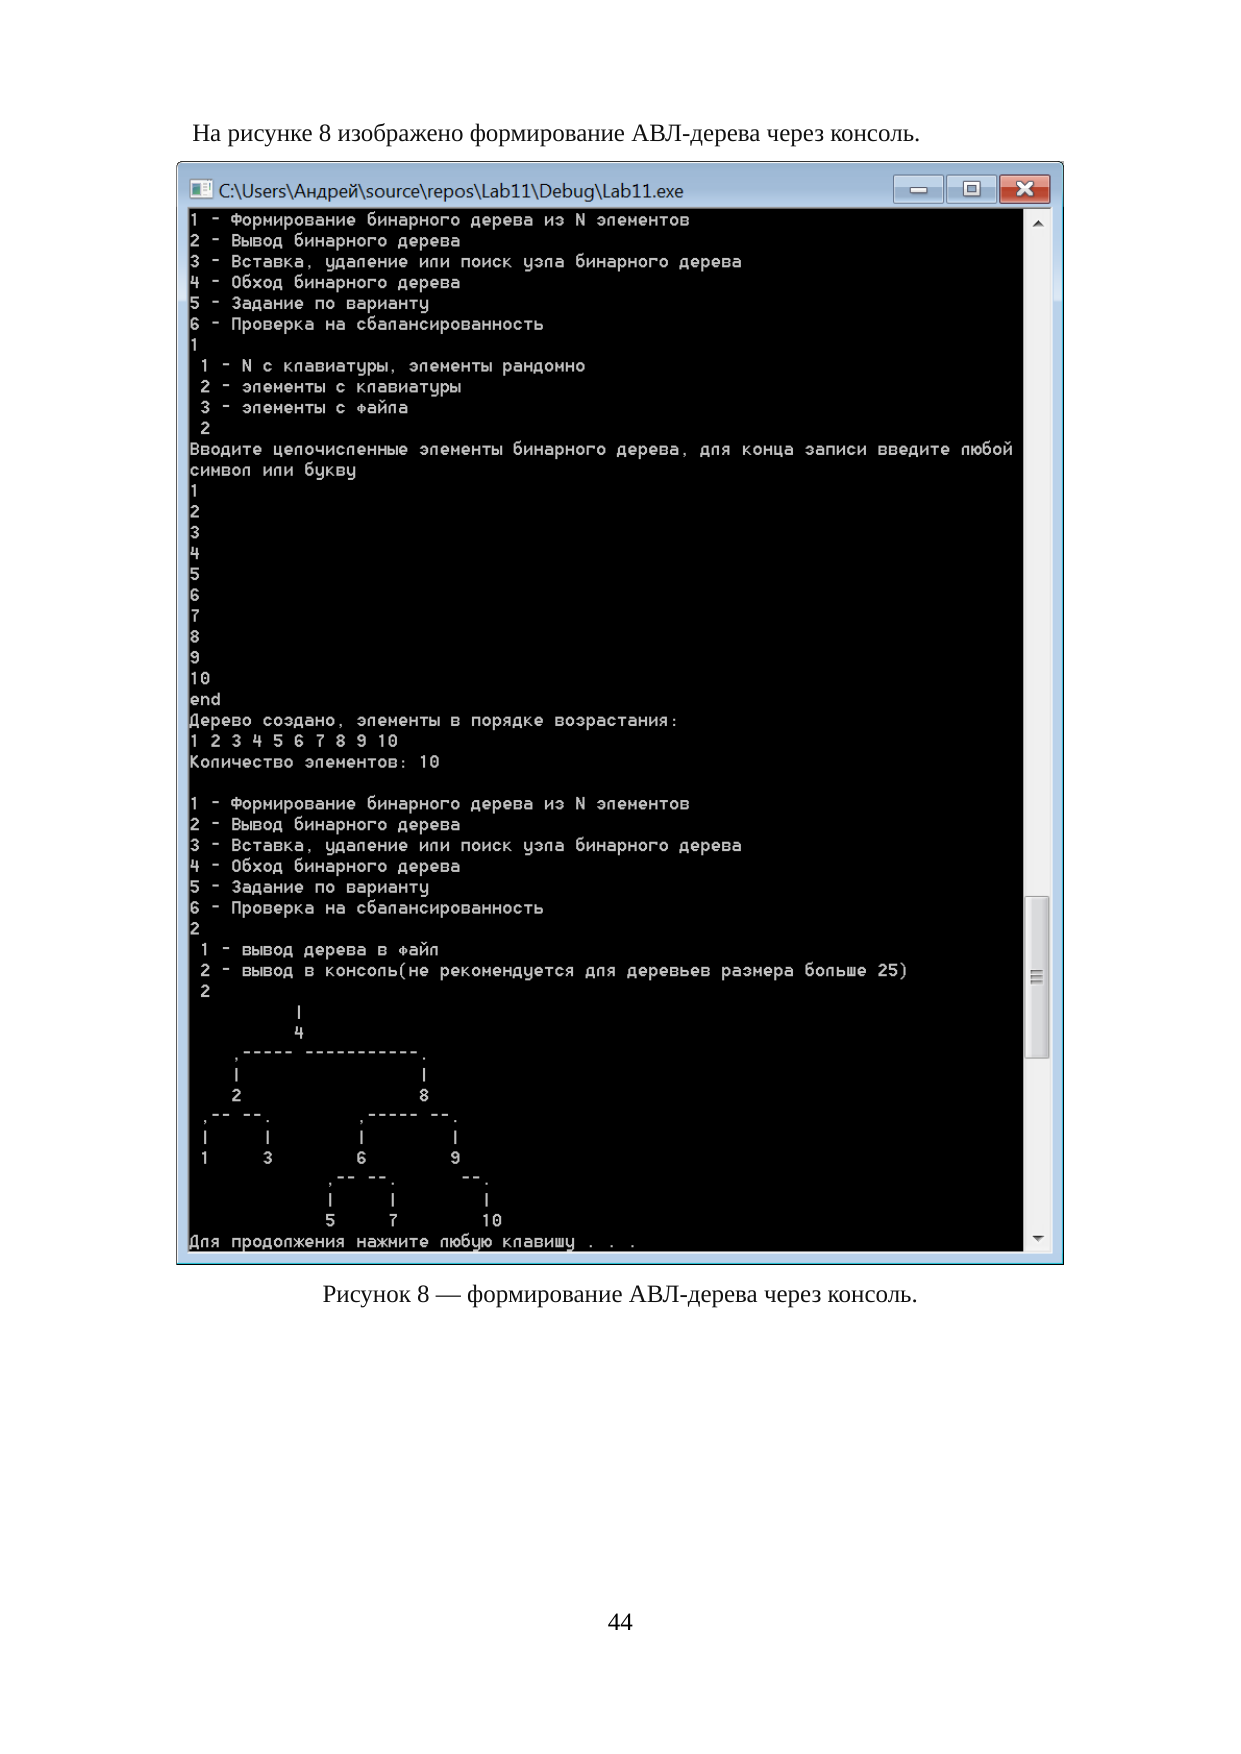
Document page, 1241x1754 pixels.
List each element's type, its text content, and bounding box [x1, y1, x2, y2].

text Рисунок 8 — формирование АВЛ-дерева через консоль. [118, 161, 1122, 1307]
picture [176, 161, 1064, 1265]
text На рисунке 8 изображено формирование АВЛ-дерева через консоль. [192, 118, 1122, 147]
